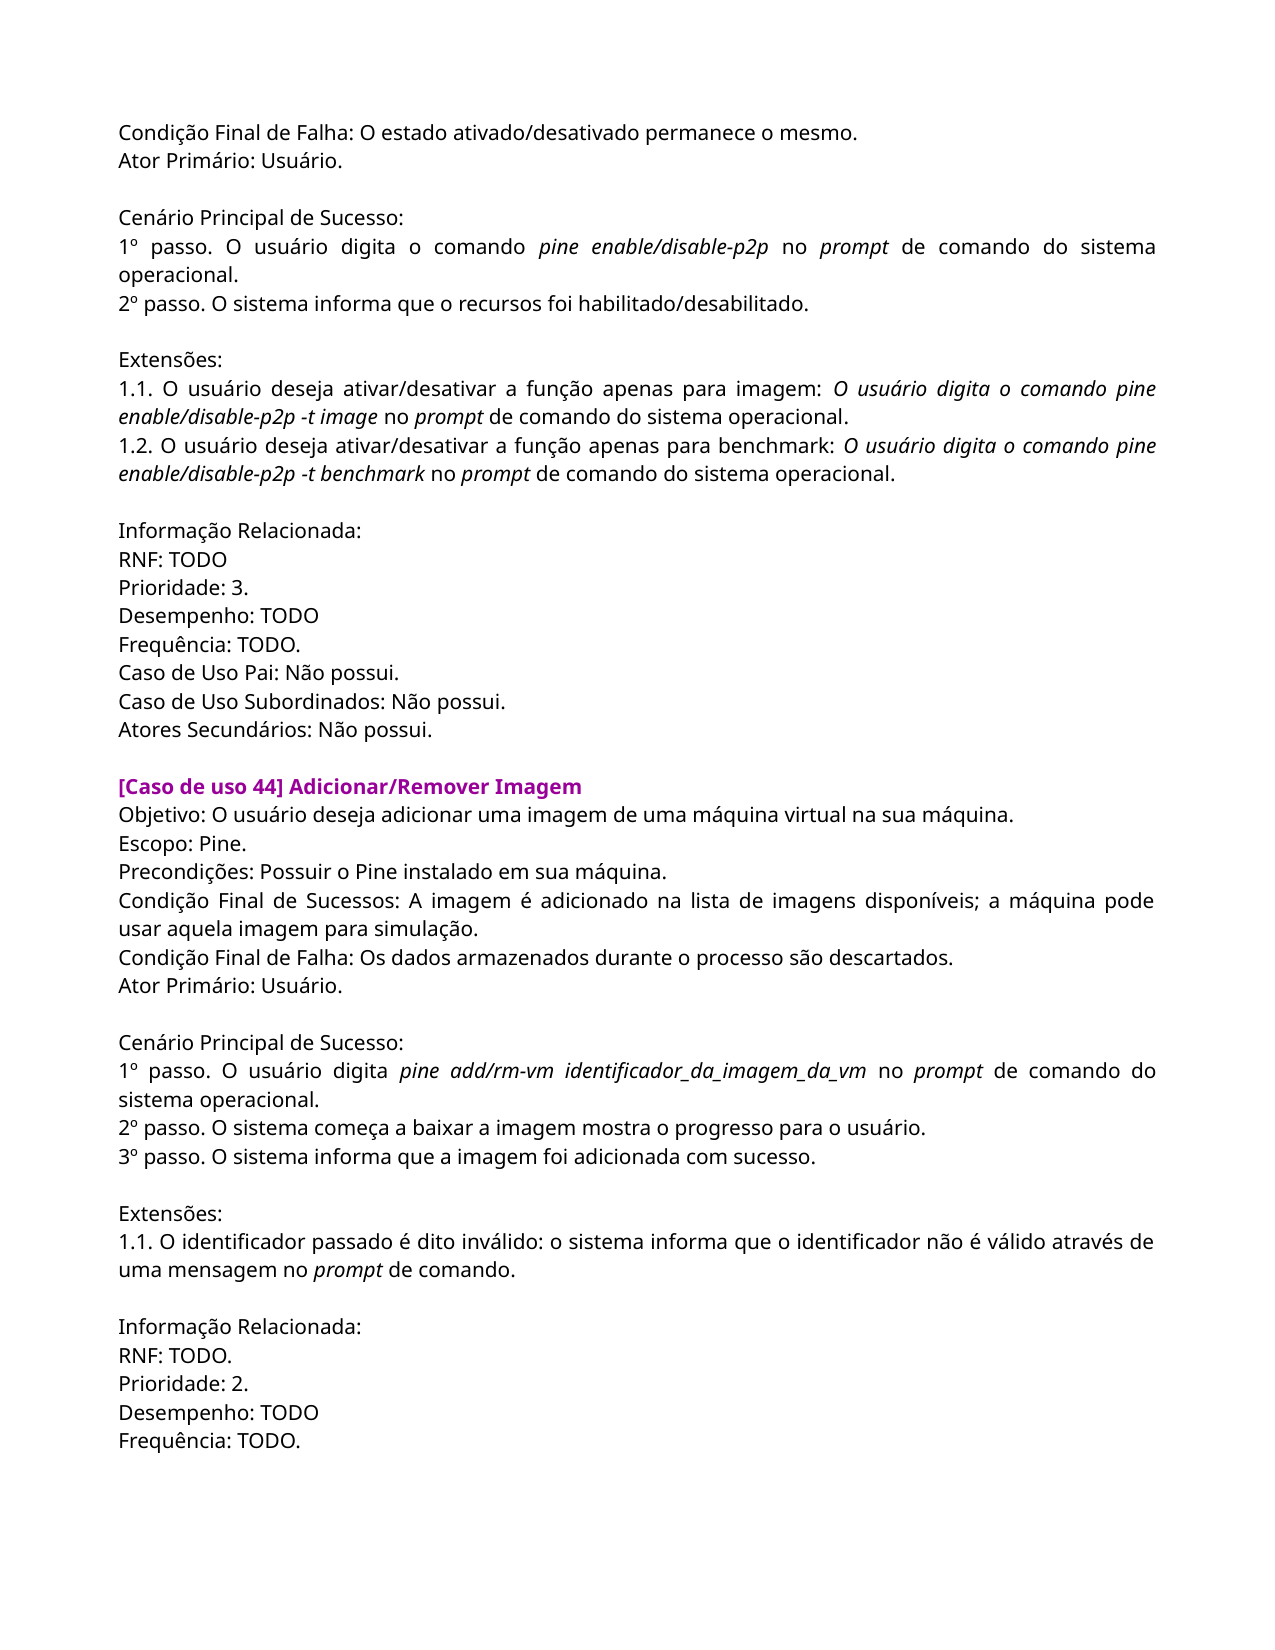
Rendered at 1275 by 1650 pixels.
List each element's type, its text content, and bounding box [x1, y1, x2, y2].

text Informação Relacionada: [118, 516, 1157, 545]
text Frequência: TODO. [118, 630, 1157, 658]
text RNF: TODO. [118, 1341, 1157, 1369]
text Cenário Principal de Sucesso: [118, 1028, 1157, 1057]
text Atores Secundários: Não possui. [118, 715, 1157, 744]
text 1º passo. O usuário digita pine add/rm-vm identificador_da_imagem_da_vm no prompt de comando do sistema operacional. [118, 1057, 1157, 1113]
text Escopo: Pine. [118, 829, 1157, 857]
text Informação Relacionada: [118, 1312, 1157, 1341]
text Frequência: TODO. [118, 1426, 1157, 1455]
text 1º passo. O usuário digita o comando pine enable/disable-p2p no prompt de comando do sistema operacional. [118, 232, 1157, 289]
text [Caso de uso 44] Adicionar/Remover Imagem [118, 772, 1157, 801]
text Prioridade: 3. [118, 573, 1157, 602]
text Condição Final de Falha: Os dados armazenados durante o processo são descartados. [118, 943, 1157, 971]
text Prioridade: 2. [118, 1369, 1157, 1398]
text Precondições: Possuir o Pine instalado em sua máquina. [118, 857, 1157, 886]
text 2º passo. O sistema informa que o recursos foi habilitado/desabilitado. [118, 289, 1157, 317]
text 3º passo. O sistema informa que a imagem foi adicionada com sucesso. [118, 1142, 1157, 1170]
text Condição Final de Sucessos: A imagem é adicionado na lista de imagens disponíveis; a máquina pode usar aquela imagem para simulação. [118, 886, 1157, 943]
text Caso de Uso Subordinados: Não possui. [118, 687, 1157, 715]
text Desempenho: TODO [118, 1398, 1157, 1426]
text Ator Primário: Usuário. [118, 971, 1157, 1000]
text Caso de Uso Pai: Não possui. [118, 658, 1157, 687]
text 1.1. O usuário deseja ativar/desativar a função apenas para imagem: O usuário digita o comando pine enable/disable-p2p -t image no prompt de comando do sistema operacional. [118, 374, 1157, 431]
text Desempenho: TODO [118, 602, 1157, 630]
text 2º passo. O sistema começa a baixar a imagem mostra o progresso para o usuário. [118, 1113, 1157, 1142]
text 1.2. O usuário deseja ativar/desativar a função apenas para benchmark: O usuário digita o comando pine enable/disable-p2p -t benchmark no prompt de comando do sistema operacional. [118, 431, 1157, 488]
text 1.1. O identificador passado é dito inválido: o sistema informa que o identificador não é válido através de uma mensagem no prompt de comando. [118, 1227, 1157, 1284]
text Extensões: [118, 1199, 1157, 1227]
text Cenário Principal de Sucesso: [118, 203, 1157, 232]
text Condição Final de Falha: O estado ativado/desativado permanece o mesmo. [118, 118, 1157, 147]
text Extensões: [118, 346, 1157, 374]
text Objetivo: O usuário deseja adicionar uma imagem de uma máquina virtual na sua máquina. [118, 801, 1157, 829]
text Ator Primário: Usuário. [118, 147, 1157, 175]
text RNF: TODO [118, 545, 1157, 573]
